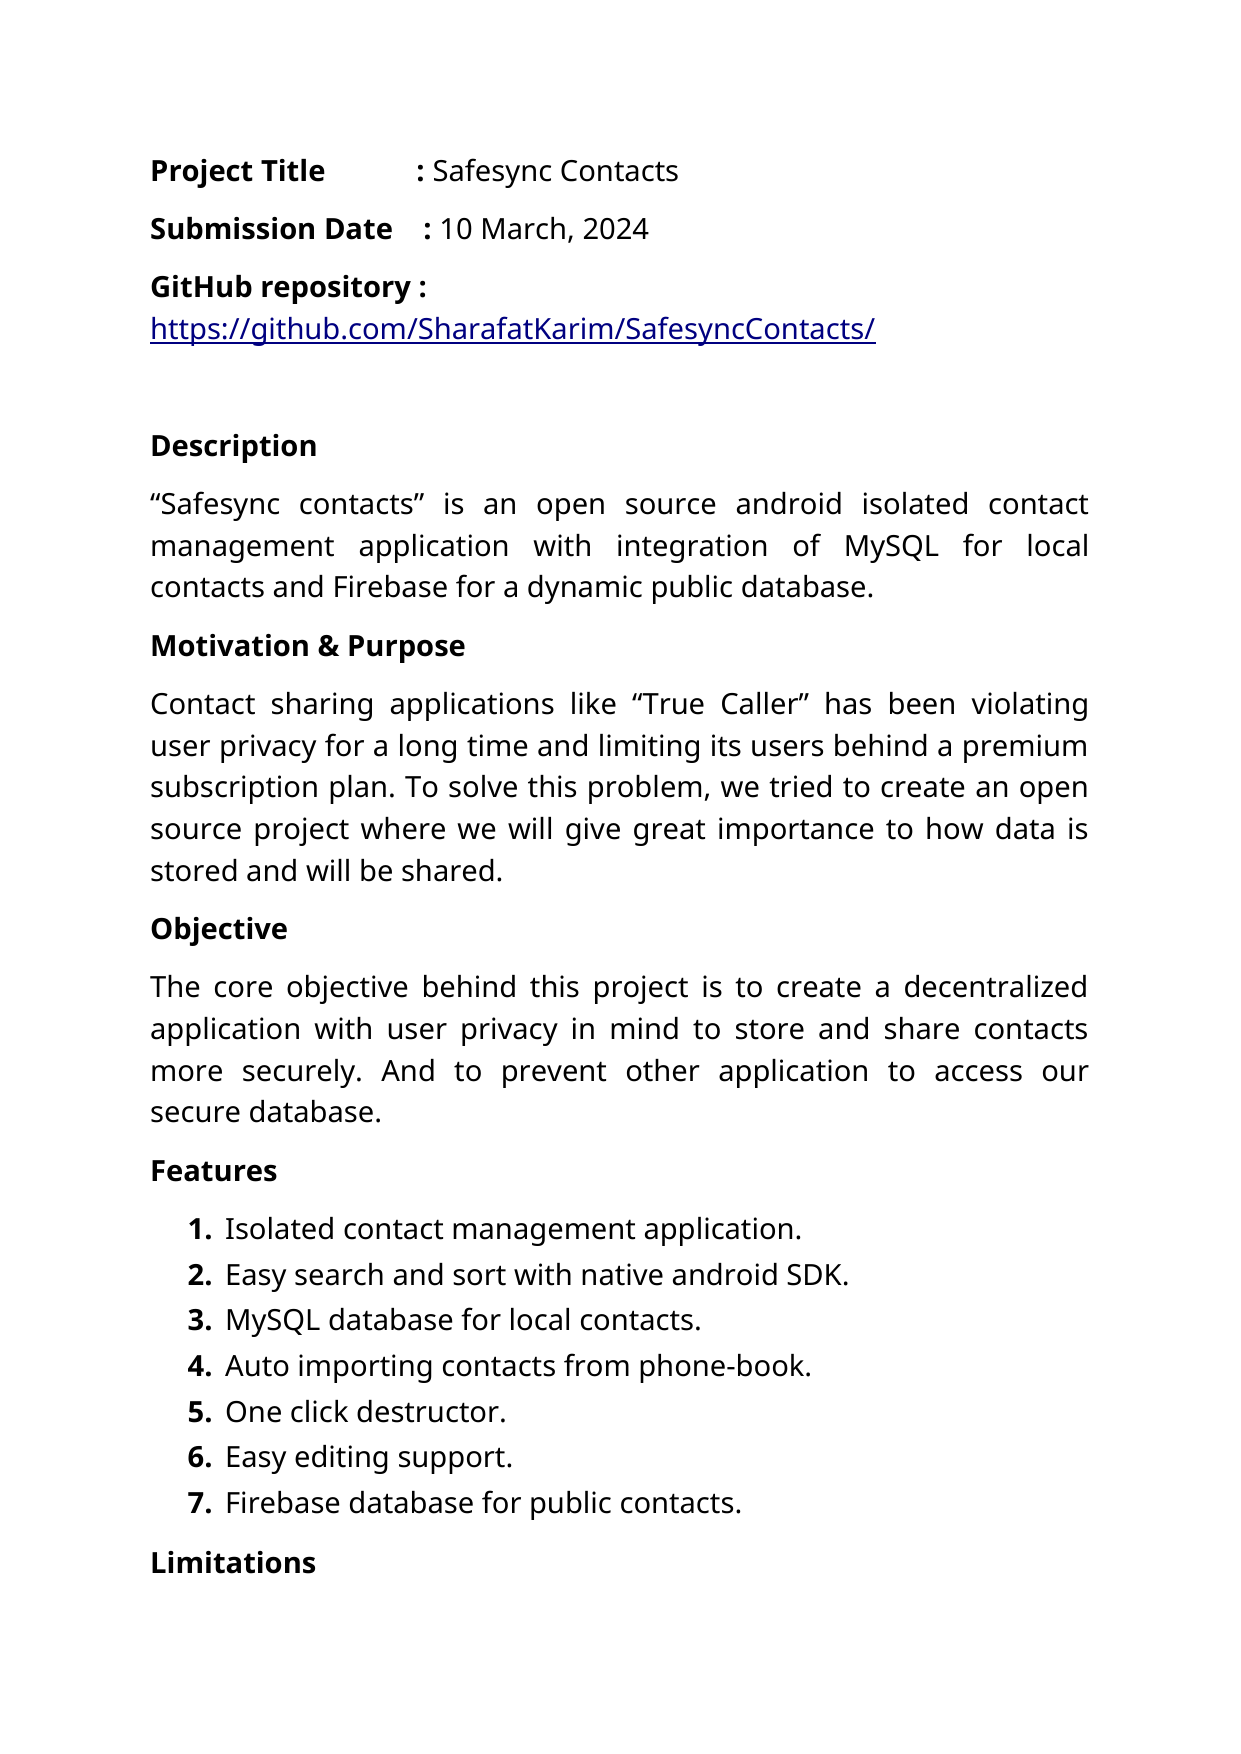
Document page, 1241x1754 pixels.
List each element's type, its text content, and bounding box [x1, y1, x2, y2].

list Auto importing contacts from phone-book. [187, 1345, 1090, 1385]
text Limitations [150, 1542, 1090, 1582]
list One click destructor. [187, 1391, 1090, 1431]
text The core objective behind this project is to create a decentralized application with user privacy in mind to store and share contacts more securely. And to prevent other application to access our secure database. [150, 967, 1090, 1131]
list MySQL database for local contacts. [187, 1299, 1090, 1339]
subtitle Features [150, 1150, 1090, 1190]
text Motivation & Purpose [150, 625, 1090, 665]
text GitHub repository : https://github.com/SharafatKarim/SafesyncContacts/ [150, 267, 1090, 348]
text Project Title : Safesync Contacts [150, 150, 1090, 190]
list Easy search and sort with native android SDK. [187, 1254, 1090, 1294]
text “Safesync contacts” is an open source android isolated contact management application with integration of MySQL for local contacts and Firebase for a dynamic public database. [150, 483, 1090, 606]
text Submission Date : 10 March, 2024 [150, 208, 1090, 248]
text Description [150, 425, 1090, 465]
list Isolated contact management application. [187, 1208, 1090, 1248]
list Easy editing support. [187, 1436, 1090, 1476]
text Contact sharing applications like “True Caller” has been violating user privacy for a long time and limiting its users behind a premium subscription plan. To solve this problem, we tried to create an open source project where we will give great importance to how data is stored and will be shared. [150, 683, 1090, 890]
text Objective [150, 908, 1090, 948]
list Firebase database for public contacts. [187, 1482, 1090, 1522]
